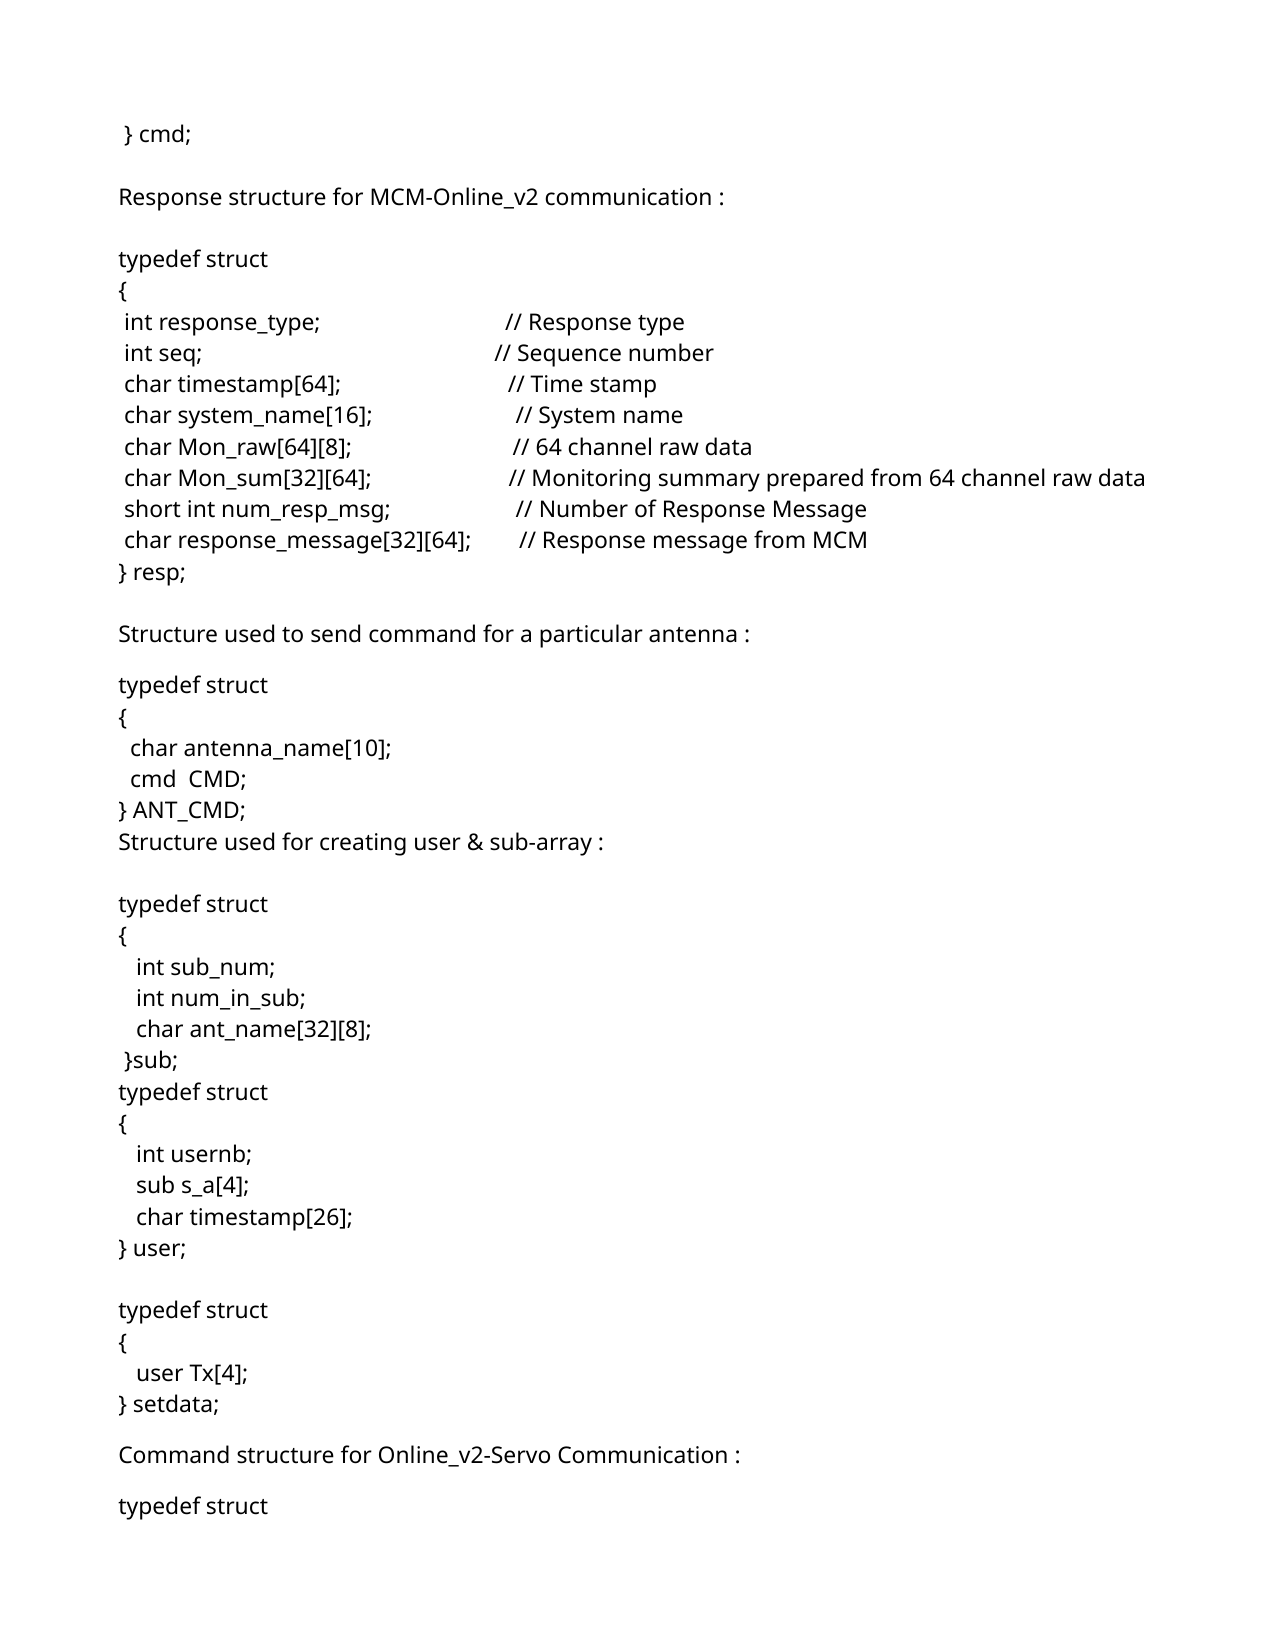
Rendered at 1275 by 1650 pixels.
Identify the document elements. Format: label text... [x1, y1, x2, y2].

text sub s_a[4]; [118, 1169, 1157, 1201]
text int usernb; [118, 1138, 1157, 1169]
text Response structure for MCM-Online_v2 communication : [118, 181, 1157, 212]
text typedef struct [118, 243, 1157, 274]
text char antenna_name[10]; [118, 732, 1157, 763]
text { [118, 1326, 1157, 1357]
text char timestamp[64]; // Time stamp [118, 368, 1157, 399]
text Structure used for creating user & sub-array : [118, 826, 1157, 857]
text } ANT_CMD; [118, 794, 1157, 826]
text char response_message[32][64]; // Response message from MCM [118, 524, 1157, 556]
text Structure used to send command for a particular antenna : [118, 618, 1157, 649]
text user Tx[4]; [118, 1357, 1157, 1388]
text }sub; [118, 1044, 1157, 1076]
text typedef struct [118, 888, 1157, 919]
text } setdata; [118, 1388, 1157, 1419]
text { [118, 1107, 1157, 1138]
text { [118, 274, 1157, 306]
text char ant_name[32][8]; [118, 1013, 1157, 1044]
text } user; [118, 1232, 1157, 1263]
text char timestamp[26]; [118, 1201, 1157, 1232]
text Command structure for Online_v2-Servo Communication : [118, 1439, 1157, 1470]
text } cmd; [118, 118, 1157, 149]
text typedef struct [118, 1490, 1157, 1522]
text int seq; // Sequence number [118, 337, 1157, 368]
text short int num_resp_msg; // Number of Response Message [118, 493, 1157, 524]
text int sub_num; [118, 951, 1157, 982]
text { [118, 701, 1157, 732]
text int num_in_sub; [118, 982, 1157, 1013]
text char system_name[16]; // System name [118, 399, 1157, 431]
text typedef struct [118, 1294, 1157, 1326]
text { [118, 919, 1157, 951]
text int response_type; // Response type [118, 306, 1157, 337]
text } resp; [118, 556, 1157, 587]
text cmd CMD; [118, 763, 1157, 794]
text char Mon_raw[64][8]; // 64 channel raw data [118, 431, 1157, 462]
text char Mon_sum[32][64]; // Monitoring summary prepared from 64 channel raw data [118, 462, 1157, 493]
text typedef struct [118, 669, 1157, 701]
text typedef struct [118, 1076, 1157, 1107]
